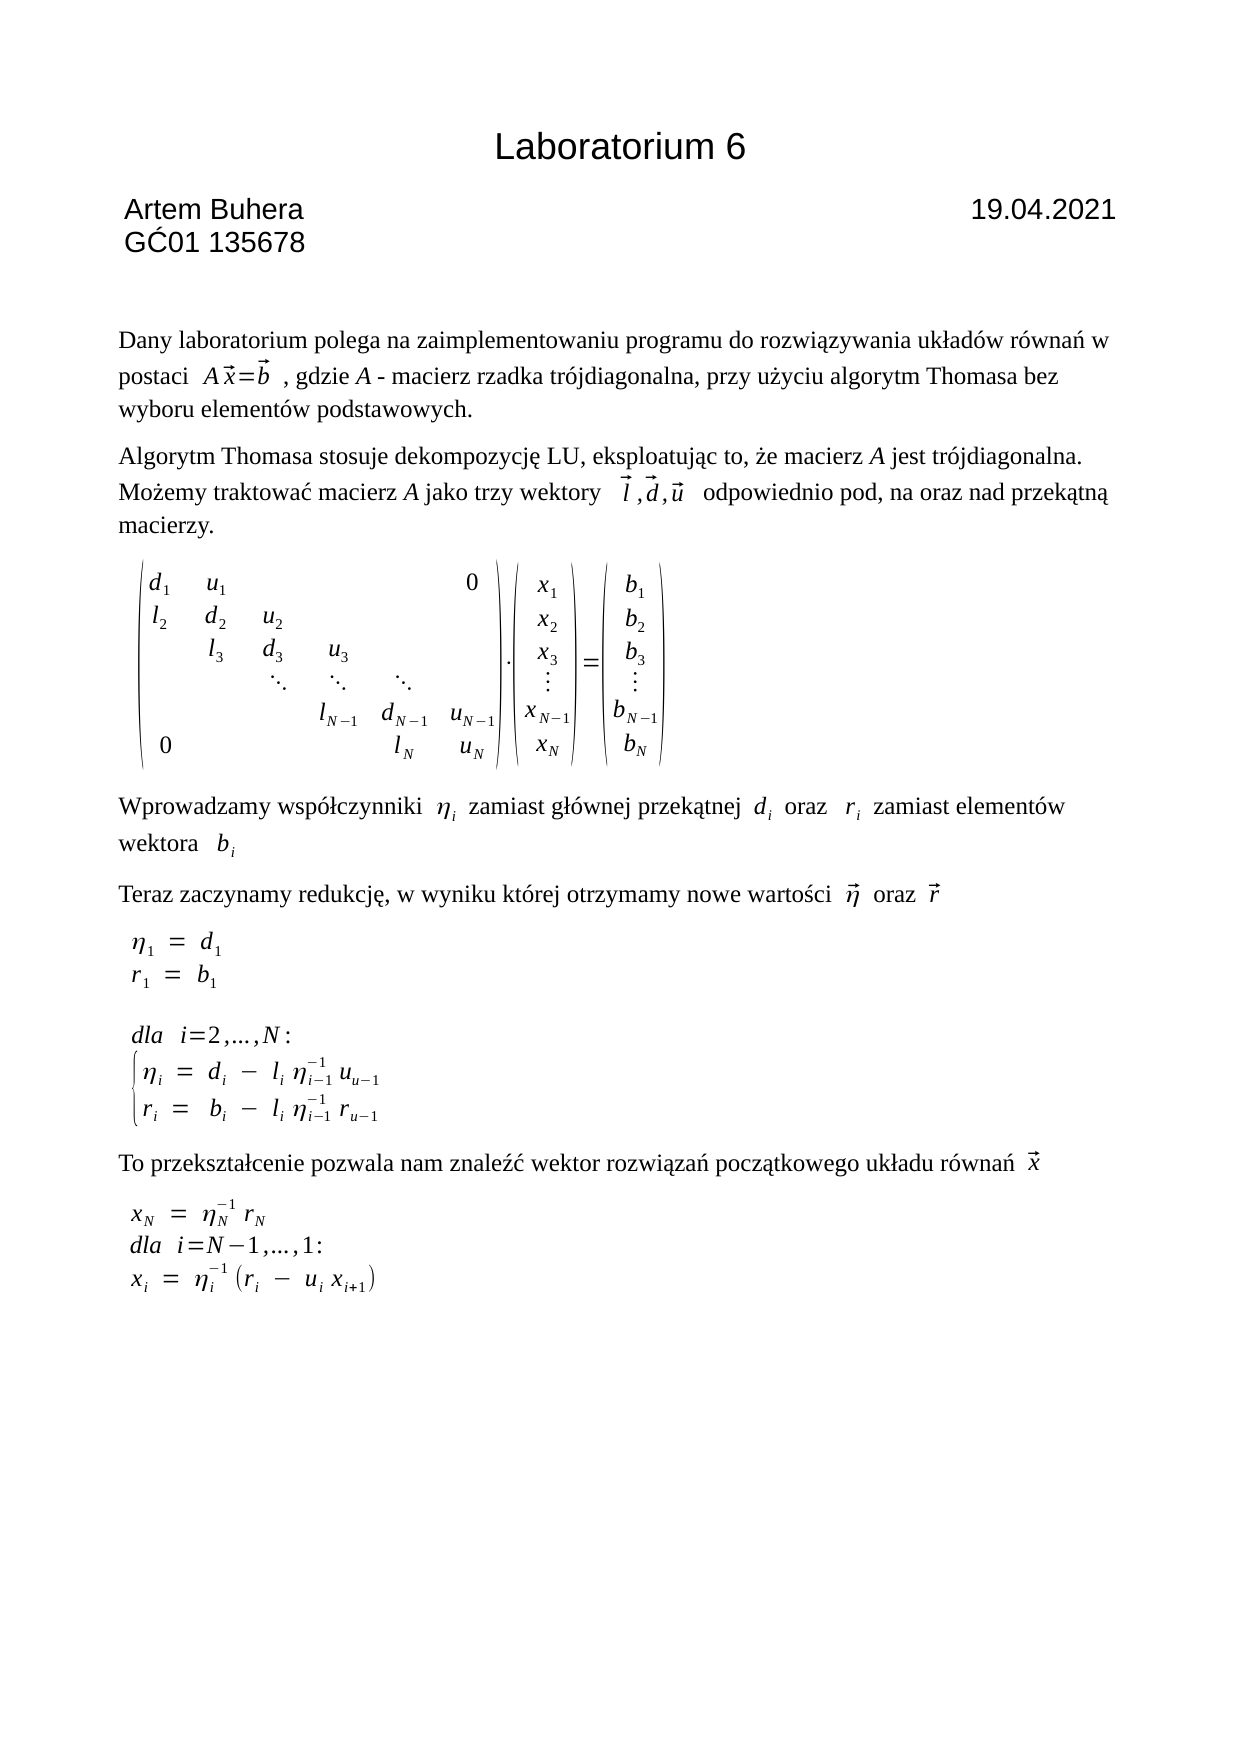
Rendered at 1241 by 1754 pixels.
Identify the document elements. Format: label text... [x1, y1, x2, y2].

text Teraz zaczynamy redukcję, w wyniku której otrzymamy nowe wartościoraz [118, 879, 1122, 909]
text Algorytm Thomasa stosuje dekompozycję LU, eksploatując to, że macierz A jest trójdiagonalna. Możemy traktować macierz A jako trzy wektory odpowiednio pod, na oraz nad przekątną macierzy. [118, 441, 1122, 539]
subtitle Laboratorium 6 [118, 124, 1122, 167]
text To przekształcenie pozwala nam znaleźć wektor rozwiązań początkowego układu równań [118, 1148, 1122, 1176]
table_header Artem Buhera GĆ01 135678 [118, 180, 620, 277]
text Wprowadzamy współczynnikizamiast głównej przekątnejoraz zamiast elementów wektora [118, 791, 1122, 861]
text Dany laboratorium polega na zaimplementowaniu programu do rozwiązywania układów równań w postaci, gdzie A - macierz rzadka trójdiagonalna, przy użyciu algorytm Thomasa bez wyboru elementów podstawowych. [118, 325, 1122, 422]
table_header 19.04.2021 [620, 180, 1122, 277]
